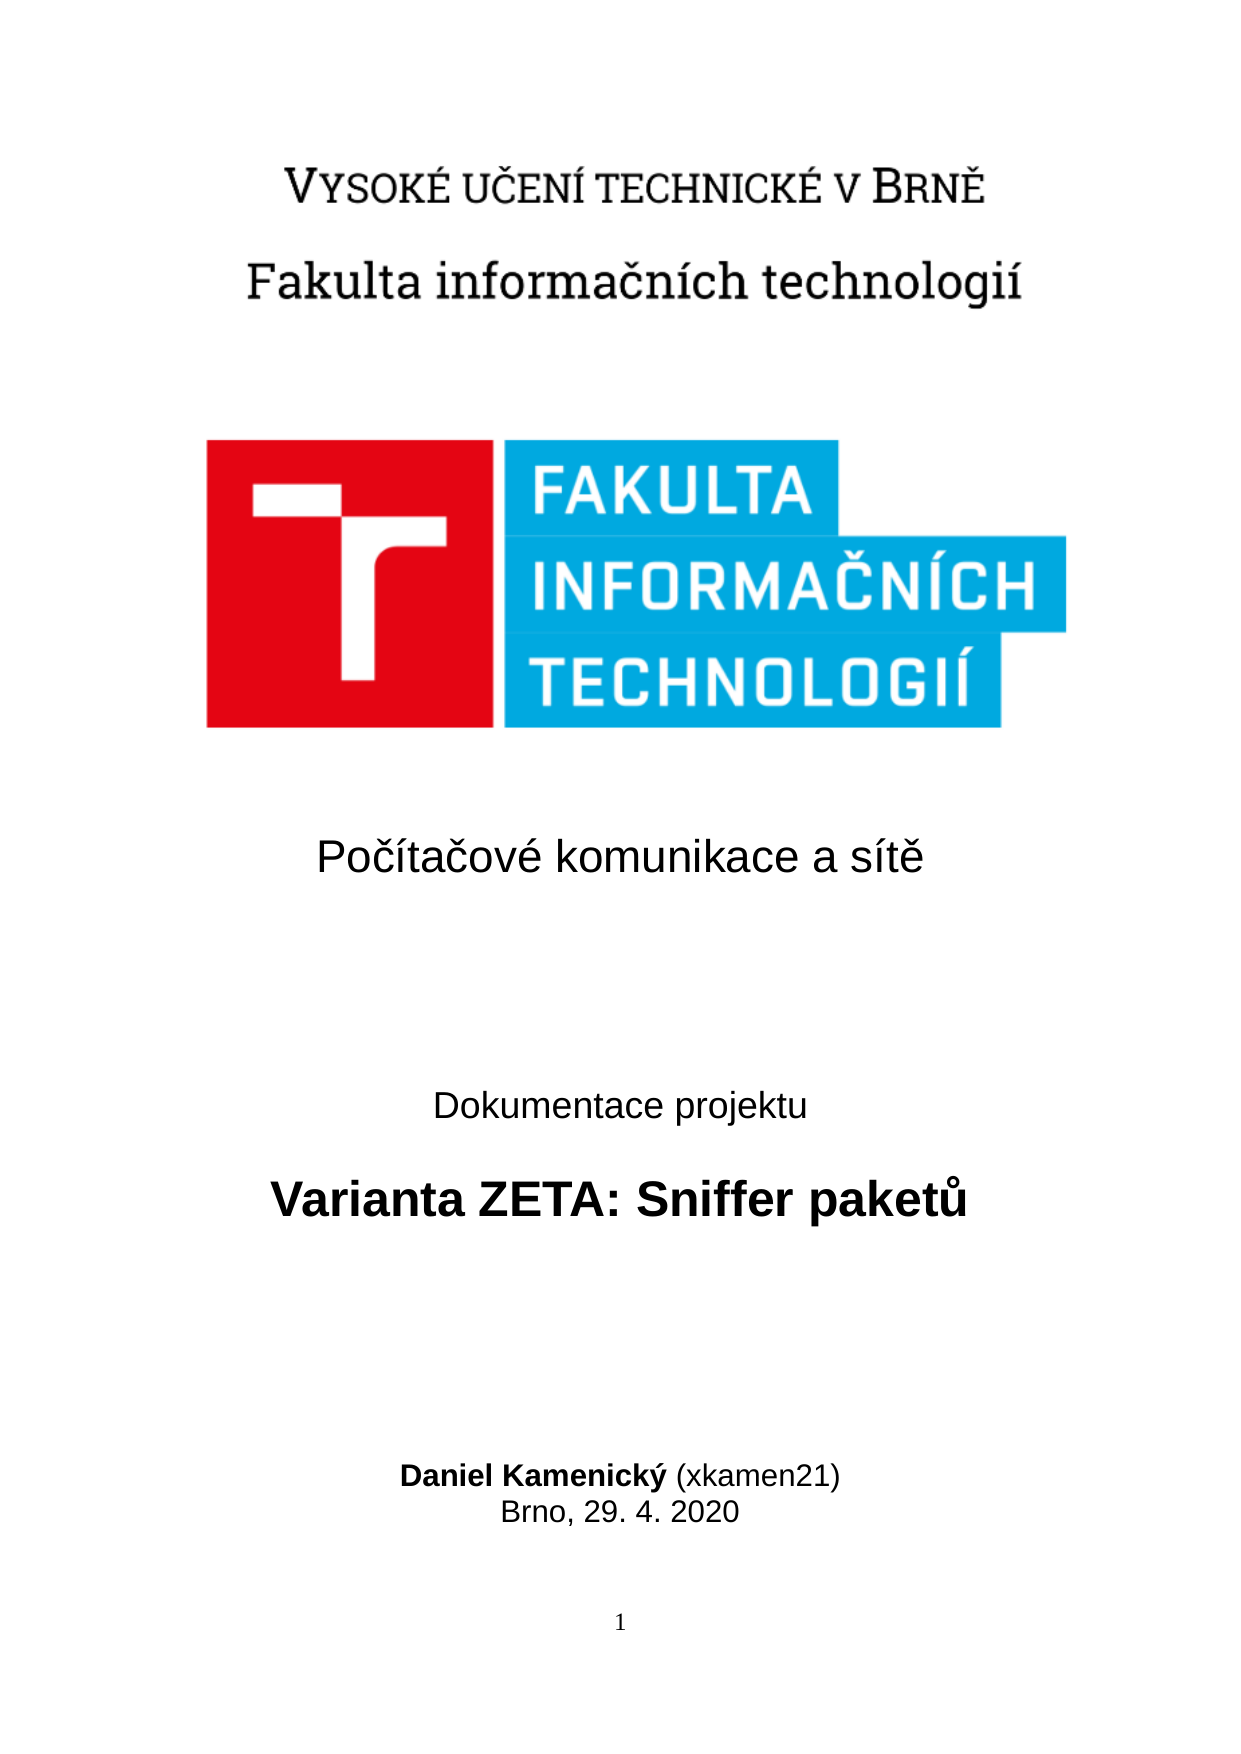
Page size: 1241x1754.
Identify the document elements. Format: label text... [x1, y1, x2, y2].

text Varianta ZETA: Sniffer paketů [118, 1170, 1122, 1227]
text Počítačové komunikace a sítě [118, 830, 1122, 882]
text Dokumentace projektu [118, 1084, 1122, 1127]
text Daniel Kamenický (xkamen21) [118, 1457, 1122, 1493]
text Brno, 29. 4. 2020 [118, 1493, 1122, 1529]
picture [153, 127, 1140, 801]
